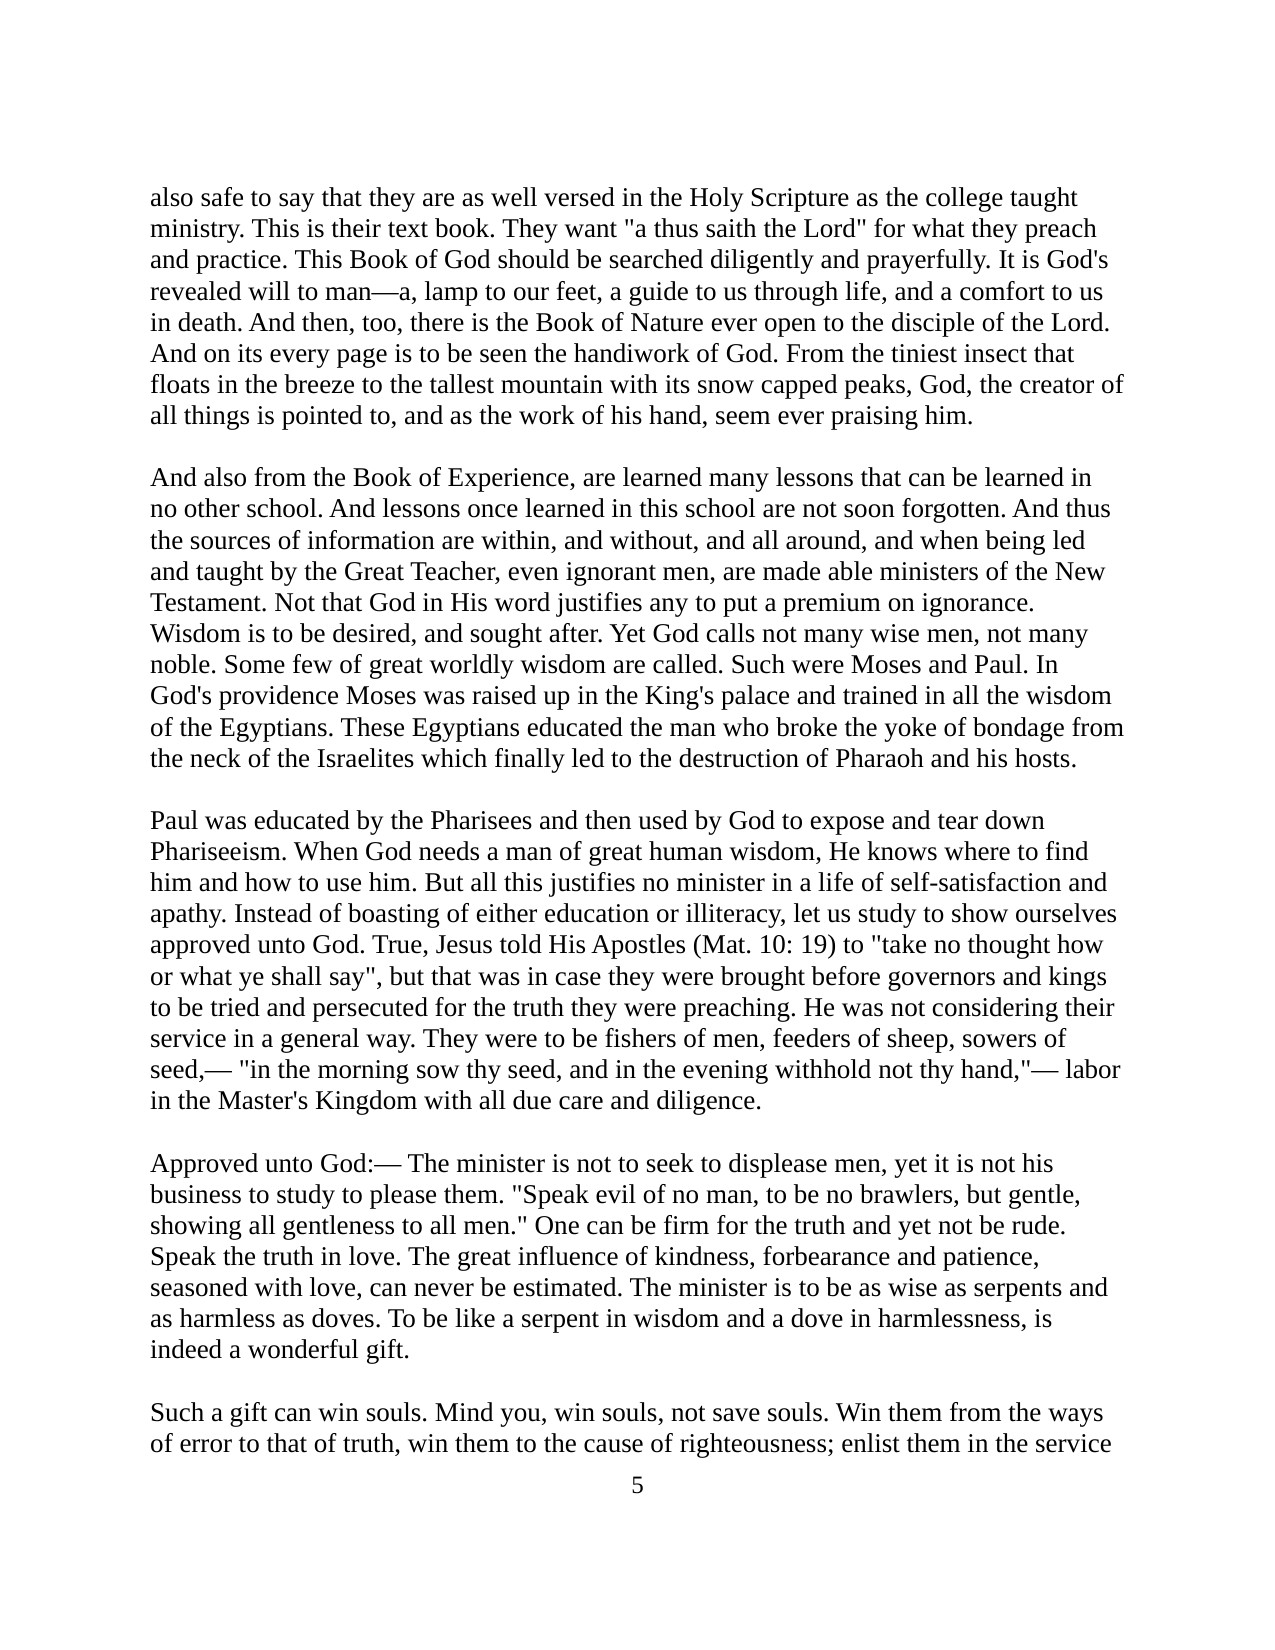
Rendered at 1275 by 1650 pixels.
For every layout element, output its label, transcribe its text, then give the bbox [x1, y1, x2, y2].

text Paul was educated by the Pharisees and then used by God to expose and tear down Phariseeism. When God needs a man of great human wisdom, He knows where to find him and how to use him. But all this justifies no minister in a life of self-satisfaction and apathy. Instead of boasting of either education or illiteracy, let us study to show ourselves approved unto God. True, Jesus told His Apostles (Mat. 10: 19) to "take no thought how or what ye shall say", but that was in case they were brought before governors and kings to be tried and persecuted for the truth they were preaching. He was not considering their service in a general way. They were to be fishers of men, feeders of sheep, sowers of seed,— "in the morning sow thy seed, and in the evening withhold not thy hand,"— labor in the Master's Kingdom with all due care and diligence. [150, 804, 1125, 1116]
text Such a gift can win souls. Mind you, win souls, not save souls. Win them from the ways of error to that of truth, win them to the cause of righteousness; enlist them in the service [150, 1396, 1125, 1458]
text Approved unto God:— The minister is not to seek to displease men, yet it is not his business to study to please them. "Speak evil of no man, to be no brawlers, but gentle, showing all gentleness to all men." One can be firm for the truth and yet not be rude. Speak the truth in love. The great influence of kindness, forbearance and patience, seasoned with love, can never be estimated. The minister is to be as wise as serpents and as harmless as doves. To be like a serpent in wisdom and a dove in harmlessness, is indeed a wonderful gift. [150, 1147, 1125, 1365]
text And also from the Book of Experience, are learned many lessons that can be learned in no other school. And lessons once learned in this school are not soon forgotten. And thus the sources of information are within, and without, and all around, and when being led and taught by the Great Teacher, even ignorant men, are made able ministers of the New Testament. Not that God in His word justifies any to put a premium on ignorance. Wisdom is to be desired, and sought after. Yet God calls not many wise men, not many noble. Some few of great worldly wisdom are called. Such were Moses and Paul. In God's providence Moses was raised up in the King's palace and trained in all the wisdom of the Egyptians. These Egyptians educated the man who broke the yoke of bondage from the neck of the Israelites which finally led to the destruction of Pharaoh and his hosts. [150, 461, 1125, 773]
text also safe to say that they are as well versed in the Holy Scripture as the college taught ministry. This is their text book. They want "a thus saith the Lord" for what they preach and practice. This Book of God should be searched diligently and prayerfully. It is God's revealed will to man—a, lamp to our feet, a guide to us through life, and a comfort to us in death. And then, too, there is the Book of Nature ever open to the disciple of the Lord. And on its every page is to be seen the handiwork of God. From the tiniest insect that floats in the breeze to the tallest mountain with its snow capped peaks, God, the creator of all things is pointed to, and as the work of his hand, seem ever praising him. [150, 181, 1125, 430]
